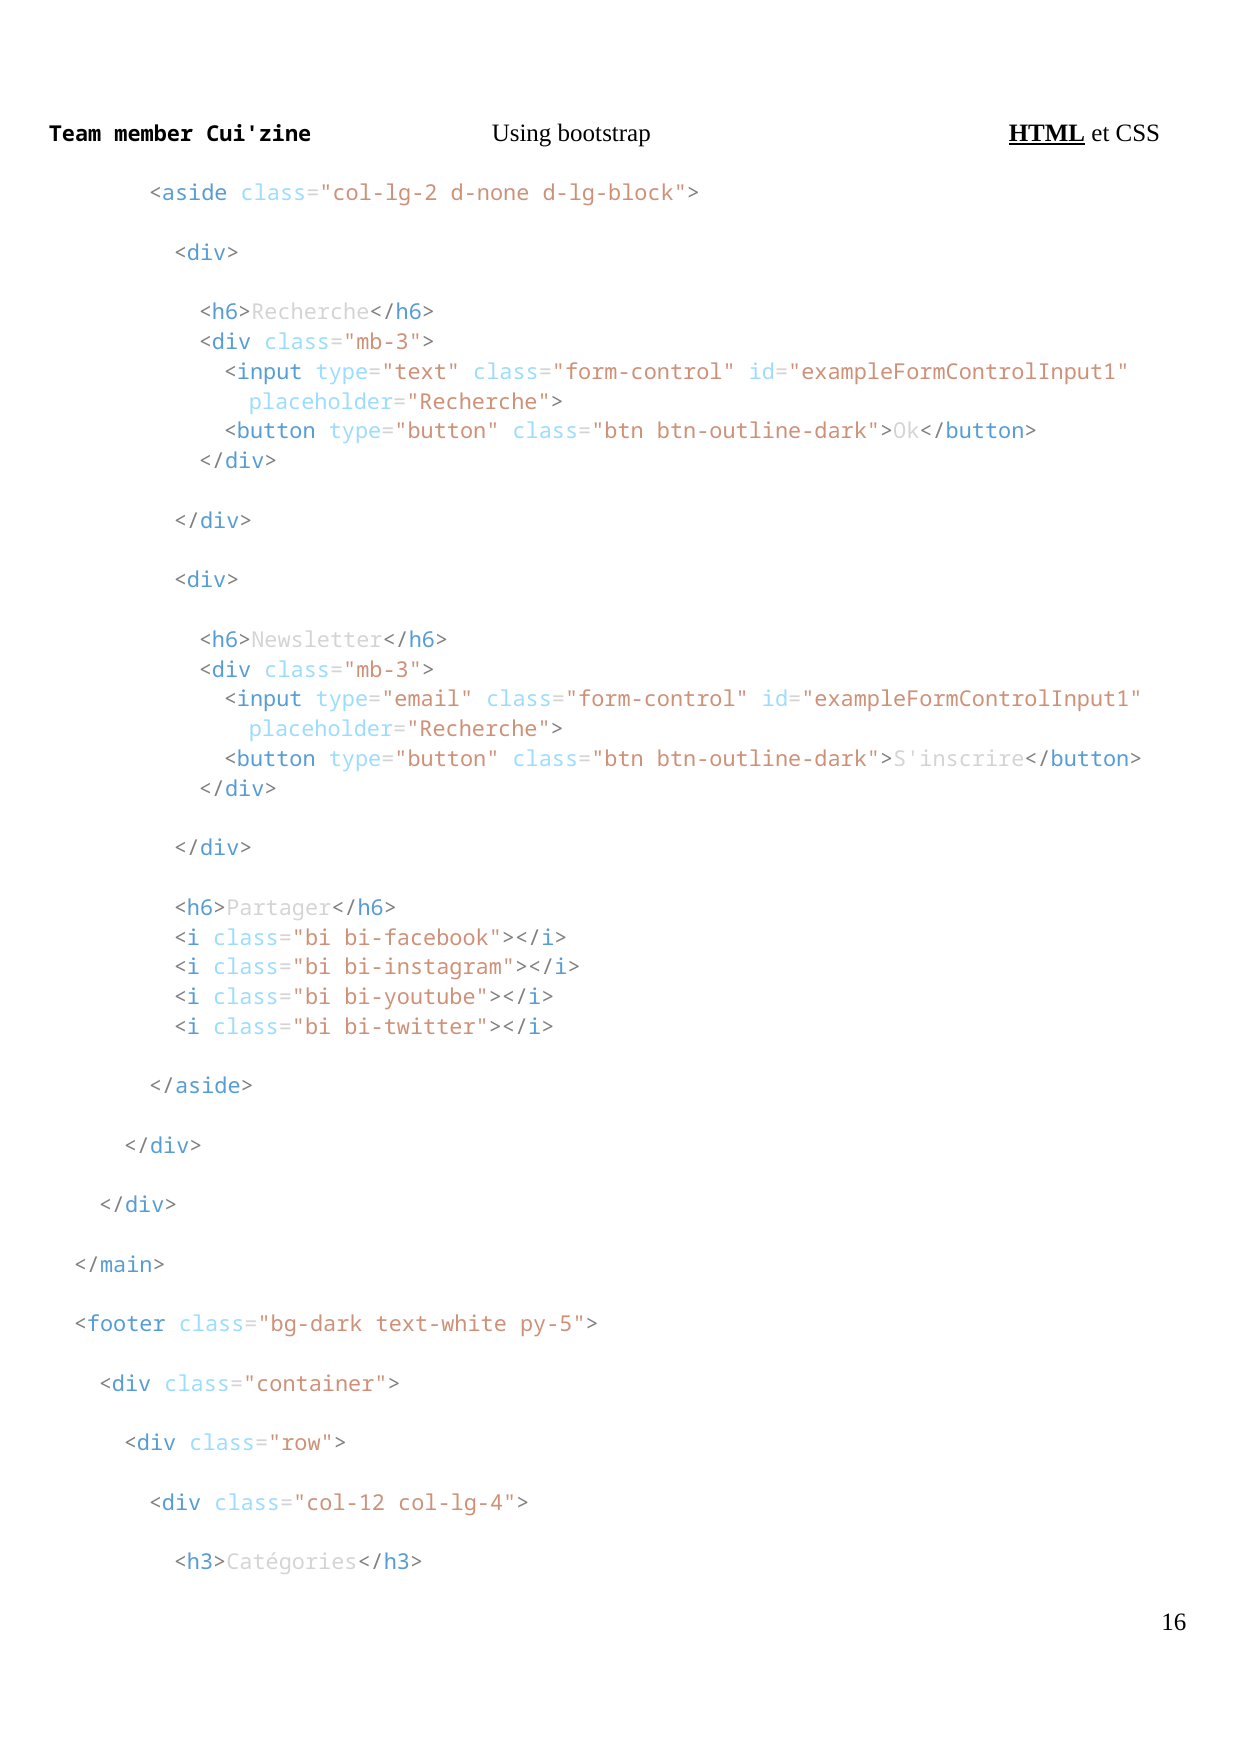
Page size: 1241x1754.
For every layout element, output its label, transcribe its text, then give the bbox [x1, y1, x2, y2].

text </aside> [48, 1070, 1186, 1100]
text </div> [48, 1130, 1186, 1159]
text <i class="bi bi-facebook"></i> [48, 921, 1186, 951]
text <h3>Catégories</h3> [48, 1546, 1186, 1576]
text <button type="button" class="btn btn-outline-dark">Ok</button> [48, 416, 1186, 445]
text <div> [48, 237, 1186, 267]
text <footer class="bg-dark text-white py-5"> [48, 1308, 1186, 1338]
text <i class="bi bi-instagram"></i> [48, 951, 1186, 981]
text </main> [48, 1249, 1186, 1278]
text <i class="bi bi-twitter"></i> [48, 1011, 1186, 1041]
text <div> [48, 564, 1186, 594]
text <div class="container"> [48, 1368, 1186, 1397]
text </div> [48, 773, 1186, 802]
text <input type="email" class="form-control" id="exampleFormControlInput1" [48, 683, 1186, 713]
text <i class="bi bi-youtube"></i> [48, 981, 1186, 1011]
text </div> [48, 1189, 1186, 1219]
text </div> [48, 832, 1186, 862]
text <div class="mb-3"> [48, 326, 1186, 356]
text placeholder="Recherche"> [48, 386, 1186, 416]
text <input type="text" class="form-control" id="exampleFormControlInput1" [48, 356, 1186, 386]
text <h6>Recherche</h6> [48, 296, 1186, 326]
text <aside class="col-lg-2 d-none d-lg-block"> [48, 177, 1186, 207]
text </div> [48, 505, 1186, 534]
text <button type="button" class="btn btn-outline-dark">S'inscrire</button> [48, 743, 1186, 773]
text <div class="mb-3"> [48, 653, 1186, 683]
text </div> [48, 445, 1186, 475]
text <div class="col-12 col-lg-4"> [48, 1487, 1186, 1516]
text <h6>Partager</h6> [48, 892, 1186, 921]
text <h6>Newsletter</h6> [48, 624, 1186, 653]
text placeholder="Recherche"> [48, 713, 1186, 743]
text <div class="row"> [48, 1427, 1186, 1457]
